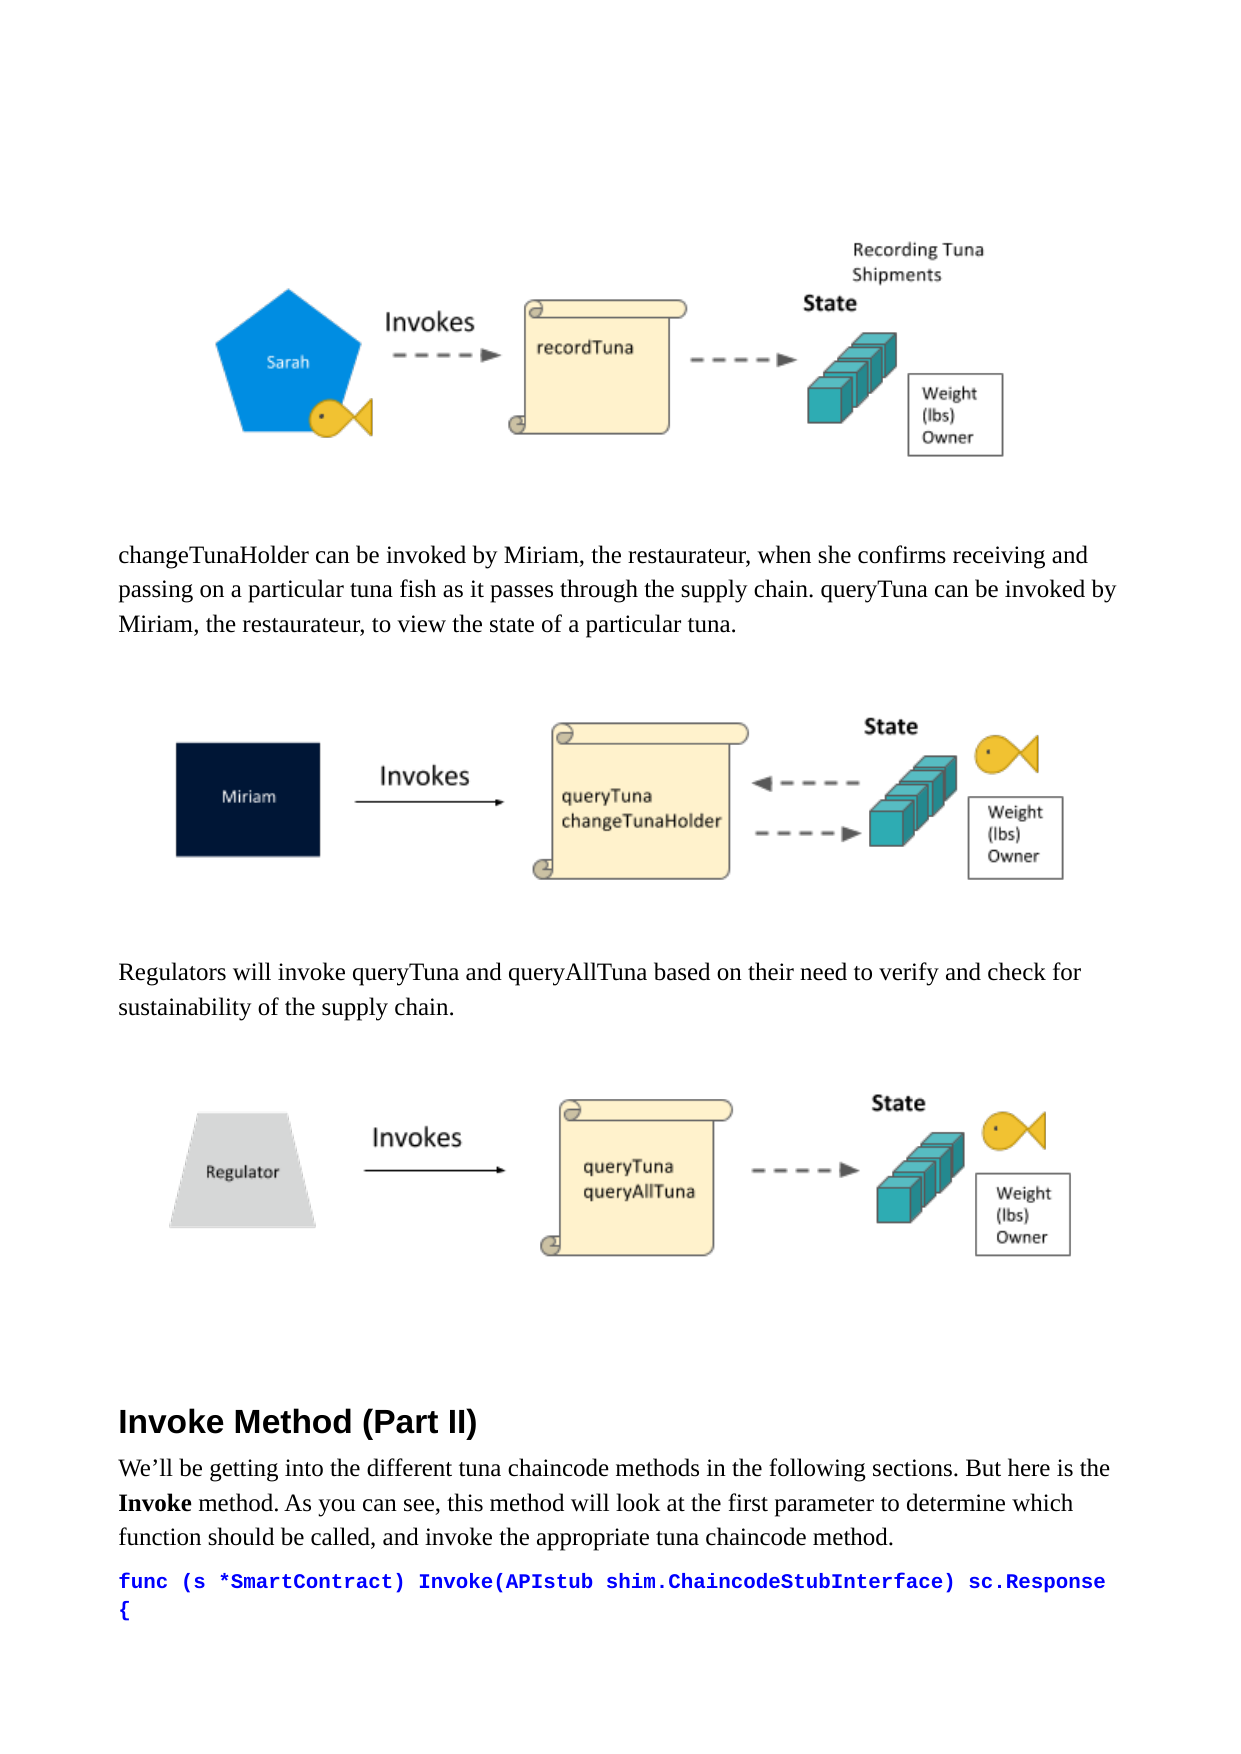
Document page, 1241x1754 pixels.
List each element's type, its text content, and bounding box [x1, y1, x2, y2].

subtitle Invoke Method (Part II) [118, 1402, 1122, 1441]
picture [142, 176, 1099, 535]
text We’ll be getting into the different tuna chaincode methods in the following sections. But here is the Invoke method. As you can see, this method will look at the first parameter to determine which function should be called, and invoke the appropriate tuna chaincode method. [118, 1453, 1122, 1551]
text func (s *SmartContract) Invoke(APIstub shim.ChaincodeStubInterface) sc.Response { [118, 1571, 1122, 1623]
picture [134, 1041, 1107, 1330]
text Regulators will invoke queryTuna and queryAllTuna based on their need to verify and check for sustainability of the supply chain. [118, 658, 1122, 1021]
text changeTunaHolder can be invoked by Miriam, the restaurateur, when she confirms receiving and passing on a particular tuna fish as it passes through the supply chain. queryTuna can be invoked by Miriam, the restaurateur, to view the state of a particular tuna. [118, 176, 1122, 638]
picture [131, 657, 1109, 952]
